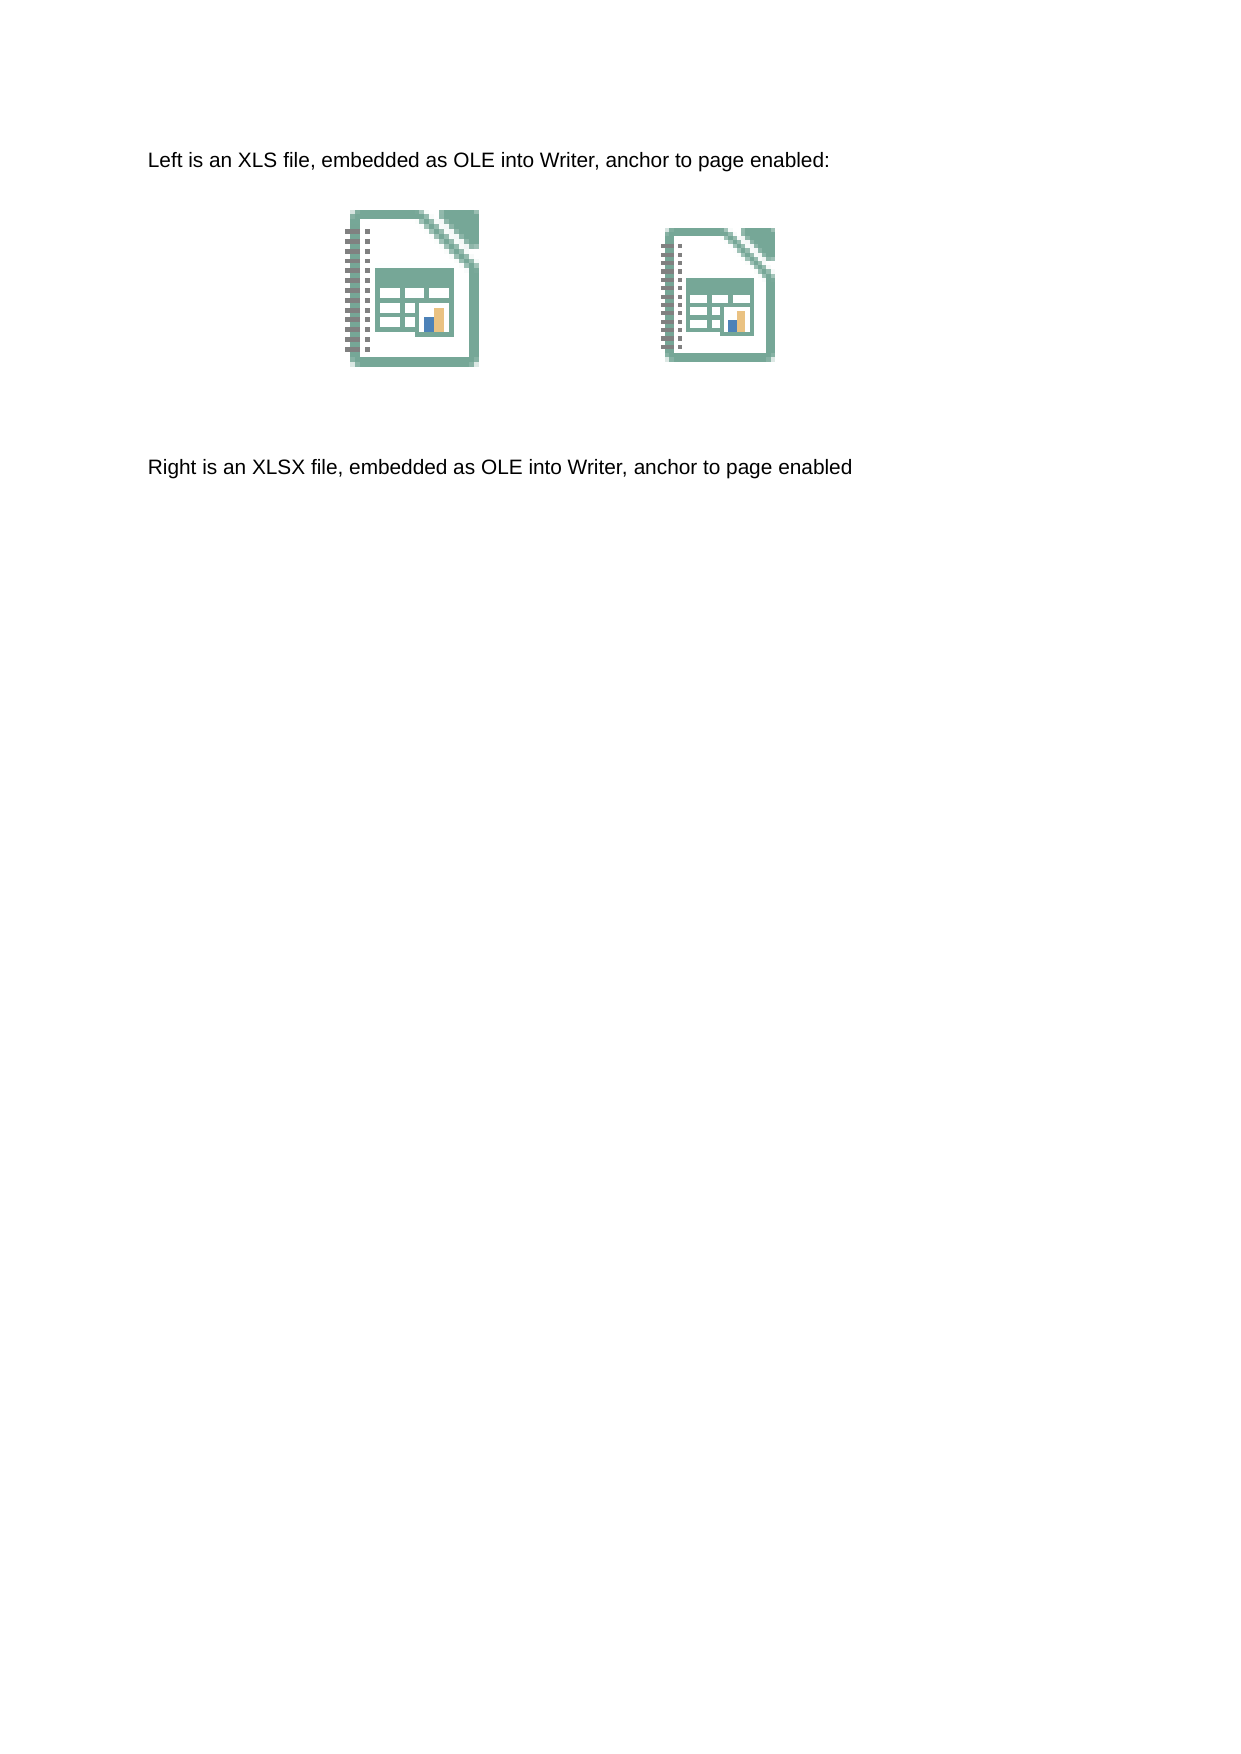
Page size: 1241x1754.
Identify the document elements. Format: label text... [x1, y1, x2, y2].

text Right is an XLSX file, embedded as OLE into Writer, anchor to page enabled [148, 455, 1093, 479]
text Left is an XLS file, embedded as OLE into Writer, anchor to page enabled: [148, 148, 1093, 172]
